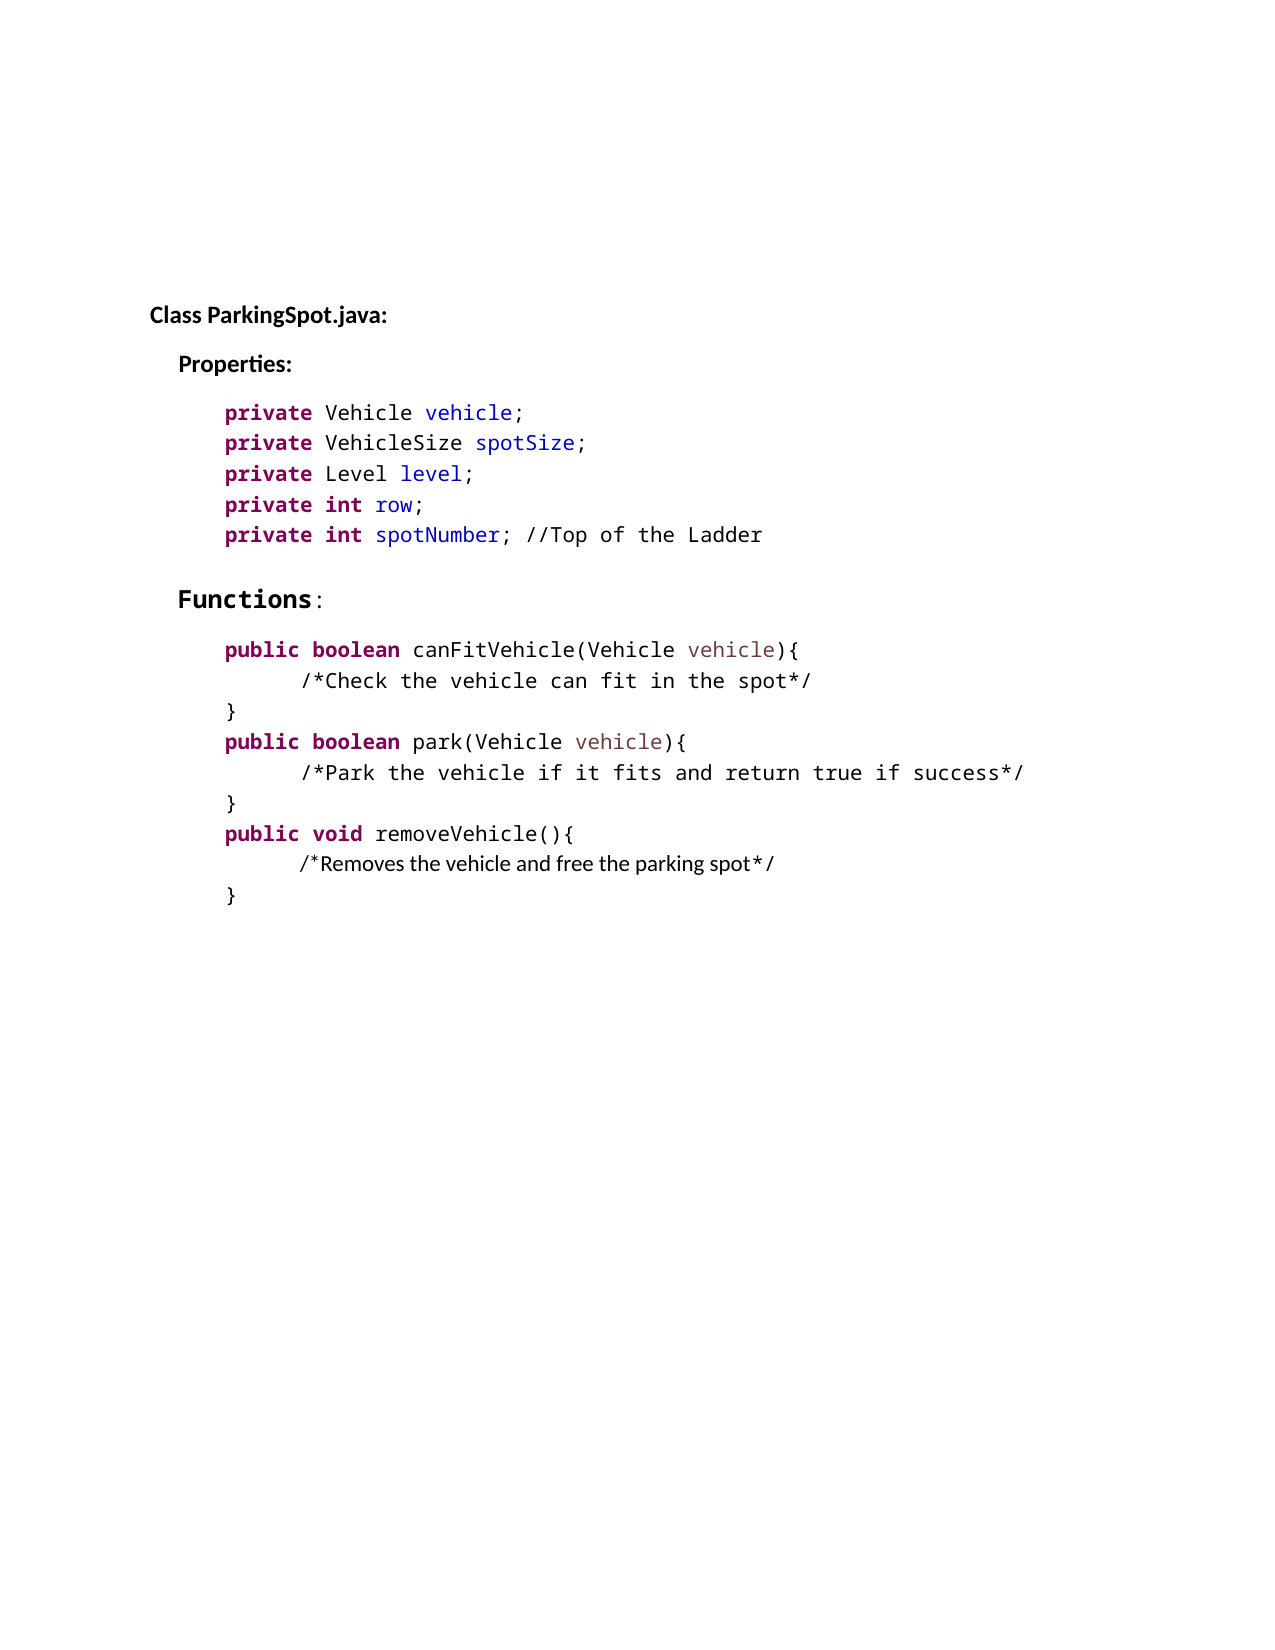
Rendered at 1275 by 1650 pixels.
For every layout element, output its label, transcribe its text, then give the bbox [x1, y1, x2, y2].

list Properties: [150, 348, 1125, 379]
text /*Park the vehicle if it fits and return true if success*/ [150, 758, 1125, 786]
list Functions: [150, 582, 1125, 616]
text } [150, 788, 1125, 817]
text public boolean canFitVehicle(Vehicle vehicle){ [150, 635, 1125, 663]
text private int spotNumber; //Top of the Ladder [150, 520, 1125, 549]
list private Vehicle vehicle; [150, 398, 1125, 426]
text } [150, 880, 1125, 908]
text private Level level; [150, 459, 1125, 488]
text public void removeVehicle(){ [150, 819, 1125, 847]
text } [150, 696, 1125, 725]
text public boolean park(Vehicle vehicle){ [150, 727, 1125, 755]
text /*Removes the vehicle and free the parking spot*/ [150, 849, 1125, 878]
text Class ParkingSpot.java: [150, 299, 1125, 329]
text private int row; [150, 490, 1125, 518]
text /*Check the vehicle can fit in the spot*/ [150, 666, 1125, 694]
text private VehicleSize spotSize; [150, 428, 1125, 457]
